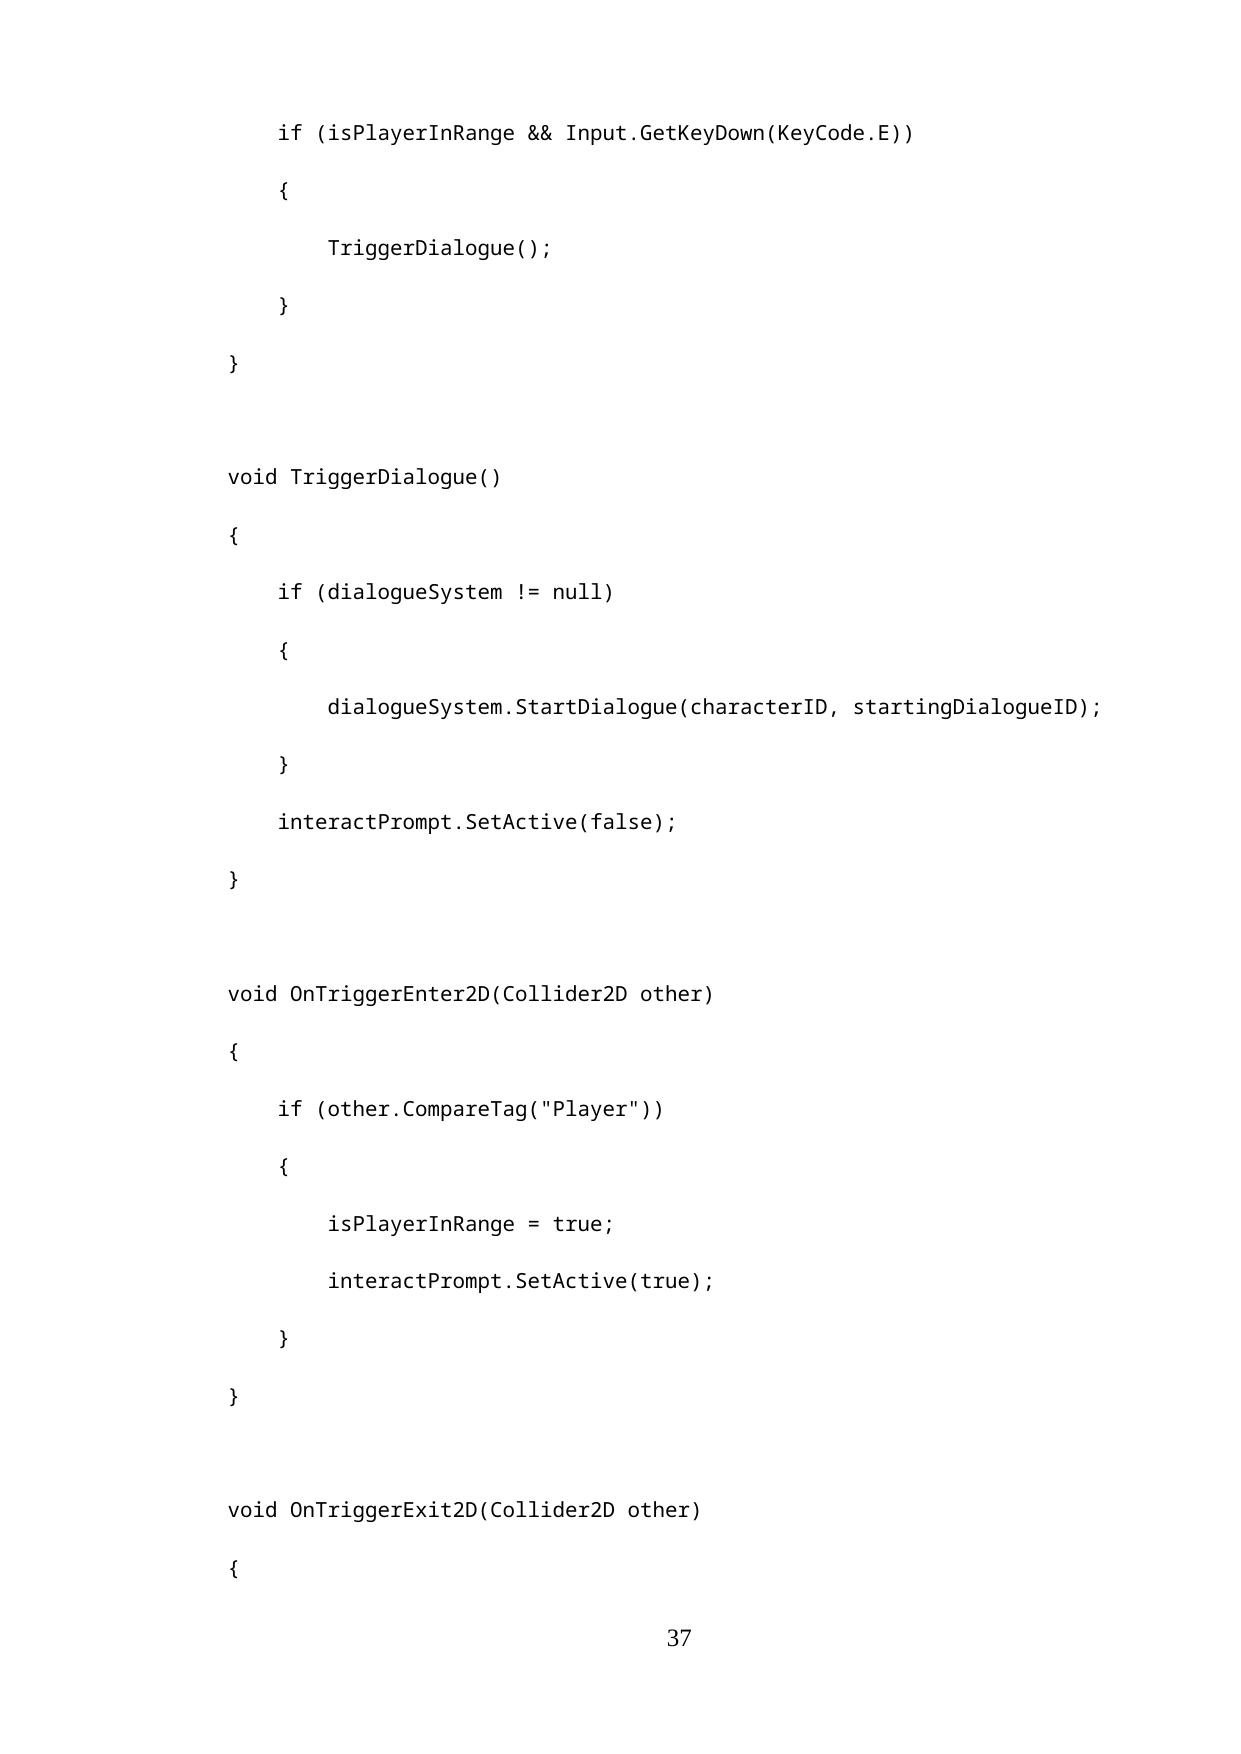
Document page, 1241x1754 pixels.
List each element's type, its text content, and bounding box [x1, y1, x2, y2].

text { [177, 635, 1181, 663]
text { [177, 176, 1181, 204]
text } [177, 348, 1181, 376]
text { [177, 1036, 1181, 1065]
text } [177, 749, 1181, 778]
text void OnTriggerEnter2D(Collider2D other) [177, 979, 1181, 1007]
text dialogueSystem.StartDialogue(characterID, startingDialogueID); [177, 692, 1181, 721]
text void TriggerDialogue() [177, 462, 1181, 491]
text TriggerDialogue(); [177, 233, 1181, 261]
text interactPrompt.SetActive(false); [177, 807, 1181, 835]
text interactPrompt.SetActive(true); [177, 1266, 1181, 1294]
text if (isPlayerInRange && Input.GetKeyDown(KeyCode.E)) [177, 118, 1181, 147]
text if (other.CompareTag("Player")) [177, 1094, 1181, 1122]
text { [177, 1151, 1181, 1180]
text } [177, 1323, 1181, 1352]
text void OnTriggerExit2D(Collider2D other) [177, 1496, 1181, 1524]
text } [177, 864, 1181, 893]
text { [177, 1553, 1181, 1581]
text } [177, 1381, 1181, 1409]
text } [177, 290, 1181, 319]
text if (dialogueSystem != null) [177, 577, 1181, 606]
text { [177, 520, 1181, 548]
text isPlayerInRange = true; [177, 1209, 1181, 1237]
